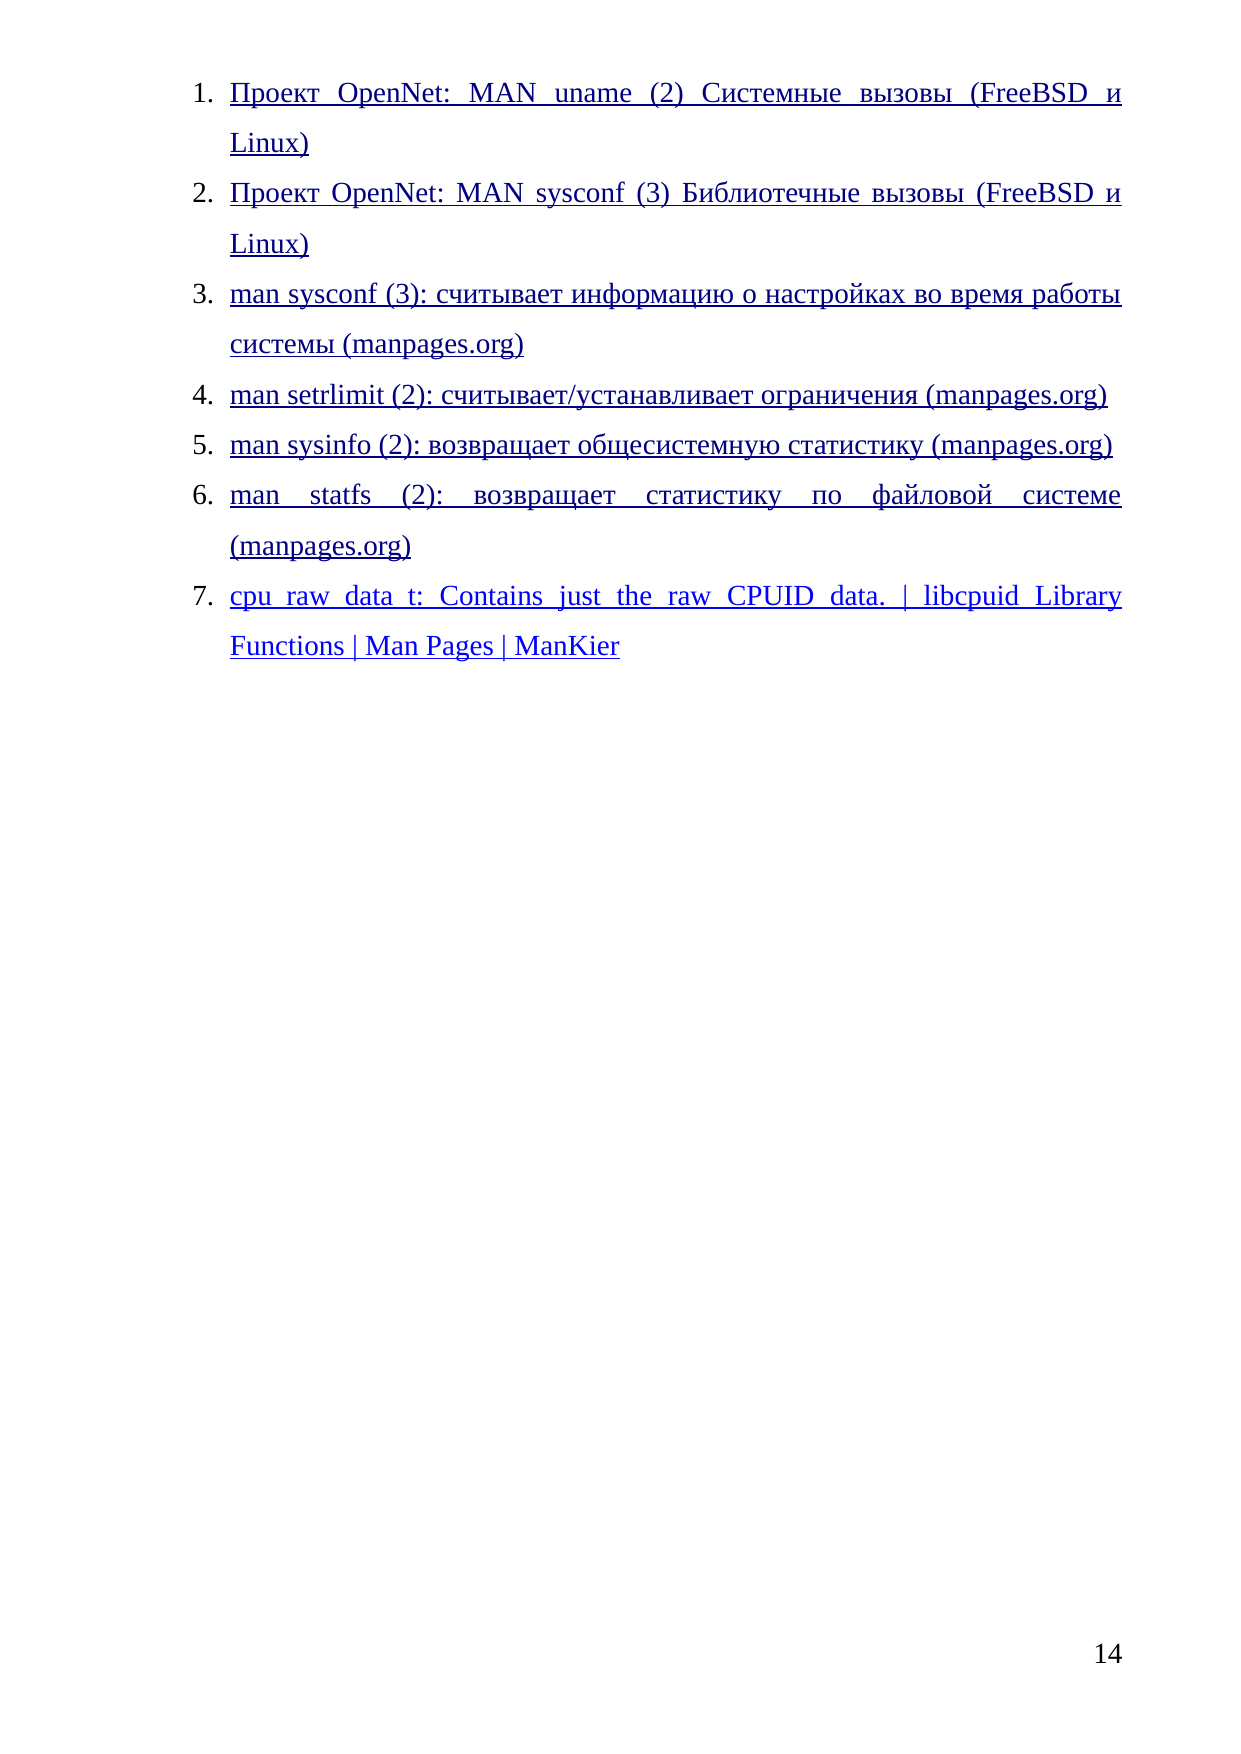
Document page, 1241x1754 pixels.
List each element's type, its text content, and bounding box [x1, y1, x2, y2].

list man statfs (2): возвращает статистику по файловой системе (manpages.org) [192, 477, 1122, 561]
list cpu_raw_data_t: Contains just the raw CPUID data. | libcpuid Library Functions | Man Pages | ManKier [192, 578, 1122, 662]
list man sysconf (3): считывает информацию о настройках во время работы системы (manpages.org) [192, 276, 1122, 360]
list Проект OpenNet: MAN sysconf (3) Библиотечные вызовы (FreeBSD и Linux) [192, 176, 1122, 259]
list man setrlimit (2): считывает/устанавливает ограничения (manpages.org) [192, 377, 1122, 410]
list man sysinfo (2): возвращает общесистемную статистику (manpages.org) [192, 427, 1122, 461]
list Проект OpenNet: MAN uname (2) Системные вызовы (FreeBSD и Linux) [192, 75, 1122, 159]
